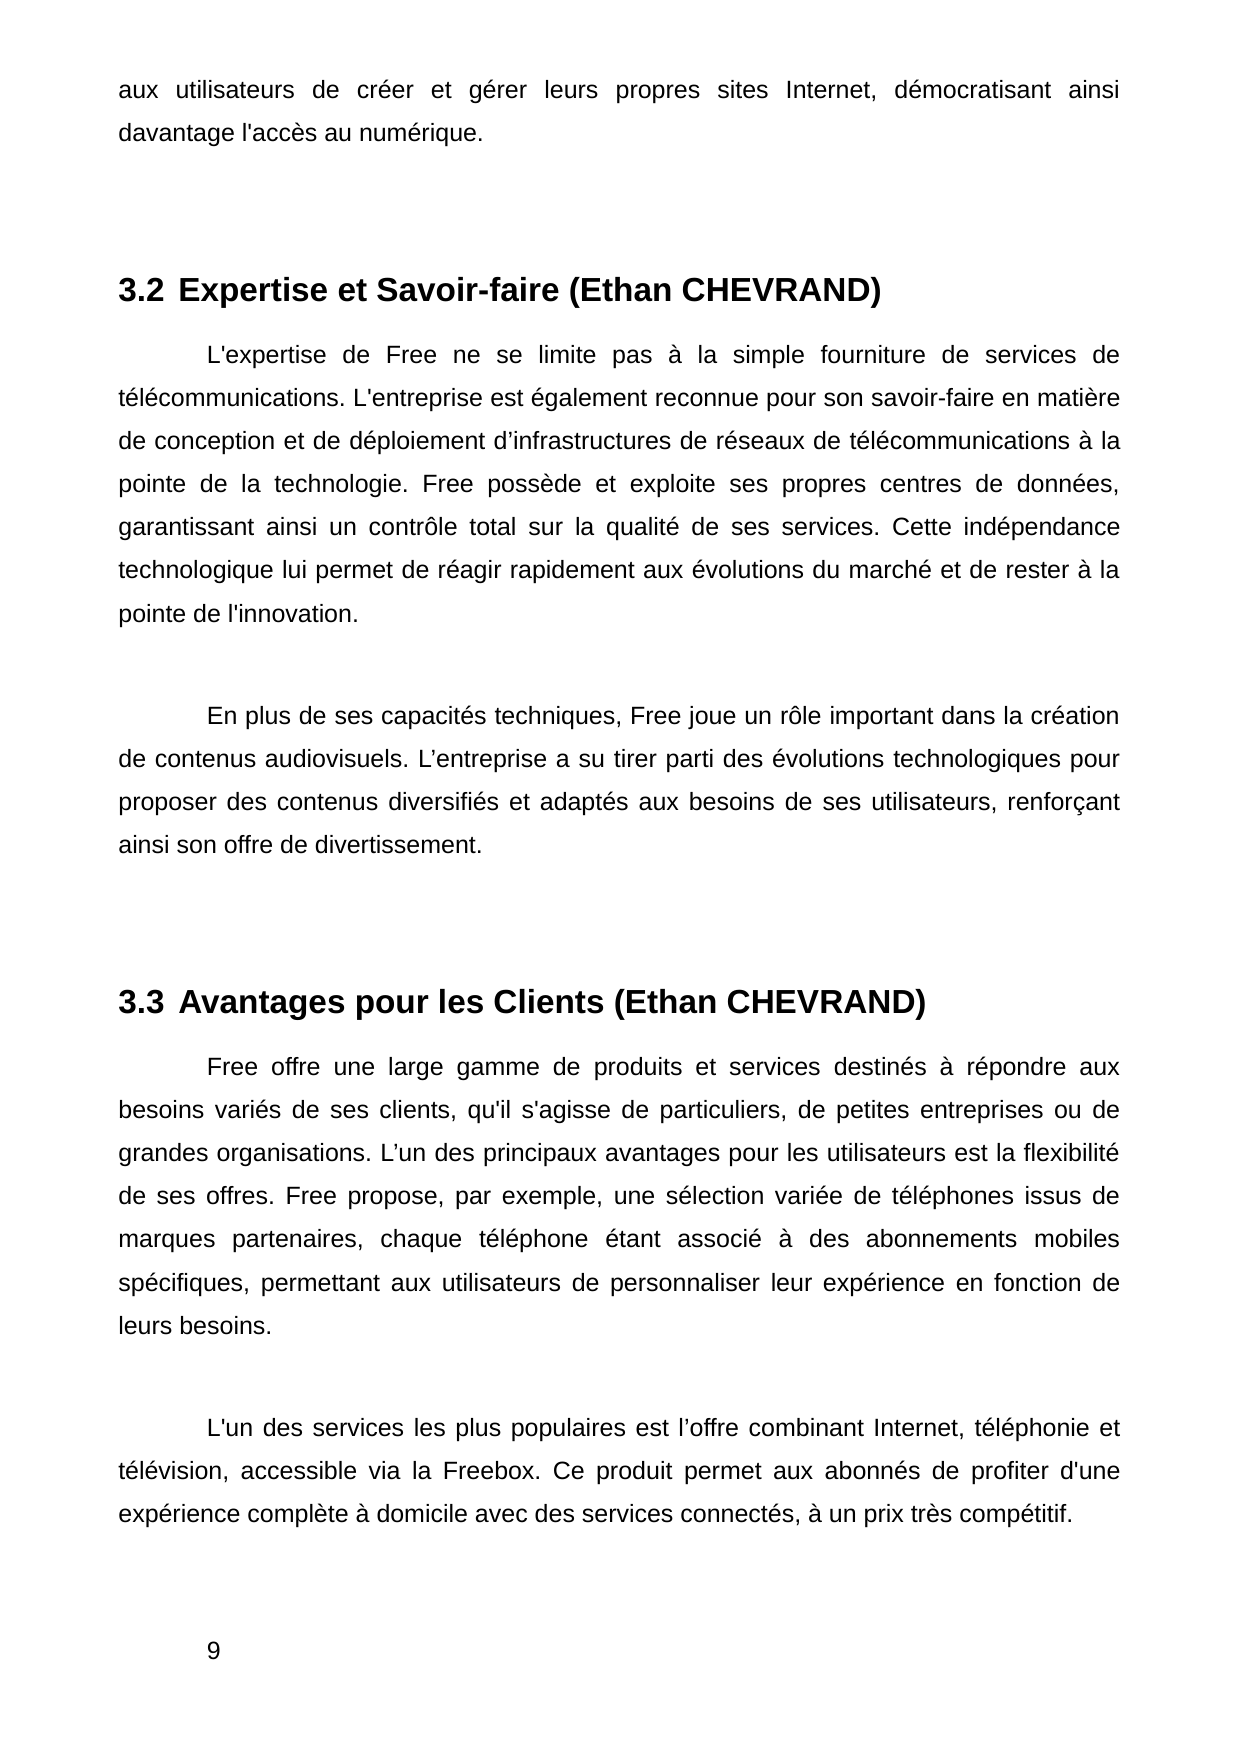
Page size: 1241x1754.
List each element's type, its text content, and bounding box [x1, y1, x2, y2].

subtitle Avantages pour les Clients (Ethan CHEVRAND) [118, 983, 1122, 1021]
text Free offre une large gamme de produits et services destinés à répondre aux besoins variés de ses clients, qu'il s'agisse de particuliers, de petites entreprises ou de grandes organisations. L’un des principaux avantages pour les utilisateurs est la flexibilité de ses offres. Free propose, par exemple, une sélection variée de téléphones issus de marques partenaires, chaque téléphone étant associé à des abonnements mobiles spécifiques, permettant aux utilisateurs de personnaliser leur expérience en fonction de leurs besoins. [118, 1052, 1122, 1339]
text L'expertise de Free ne se limite pas à la simple fourniture de services de télécommunications. L'entreprise est également reconnue pour son savoir-faire en matière de conception et de déploiement d’infrastructures de réseaux de télécommunications à la pointe de la technologie. Free possède et exploite ses propres centres de données, garantissant ainsi un contrôle total sur la qualité de ses services. Cette indépendance technologique lui permet de réagir rapidement aux évolutions du marché et de rester à la pointe de l'innovation. [118, 340, 1122, 627]
text En plus de ses capacités techniques, Free joue un rôle important dans la création de contenus audiovisuels. L’entreprise a su tirer parti des évolutions technologiques pour proposer des contenus diversifiés et adaptés aux besoins de ses utilisateurs, renforçant ainsi son offre de divertissement. [118, 701, 1122, 859]
text L'un des services les plus populaires est l’offre combinant Internet, téléphonie et télévision, accessible via la Freebox. Ce produit permet aux abonnés de profiter d'une expérience complète à domicile avec des services connectés, à un prix très compétitif. [118, 1413, 1122, 1528]
subtitle Expertise et Savoir-faire (Ethan CHEVRAND) [118, 271, 1122, 309]
text aux utilisateurs de créer et gérer leurs propres sites Internet, démocratisant ainsi davantage l'accès au numérique. [118, 75, 1122, 147]
